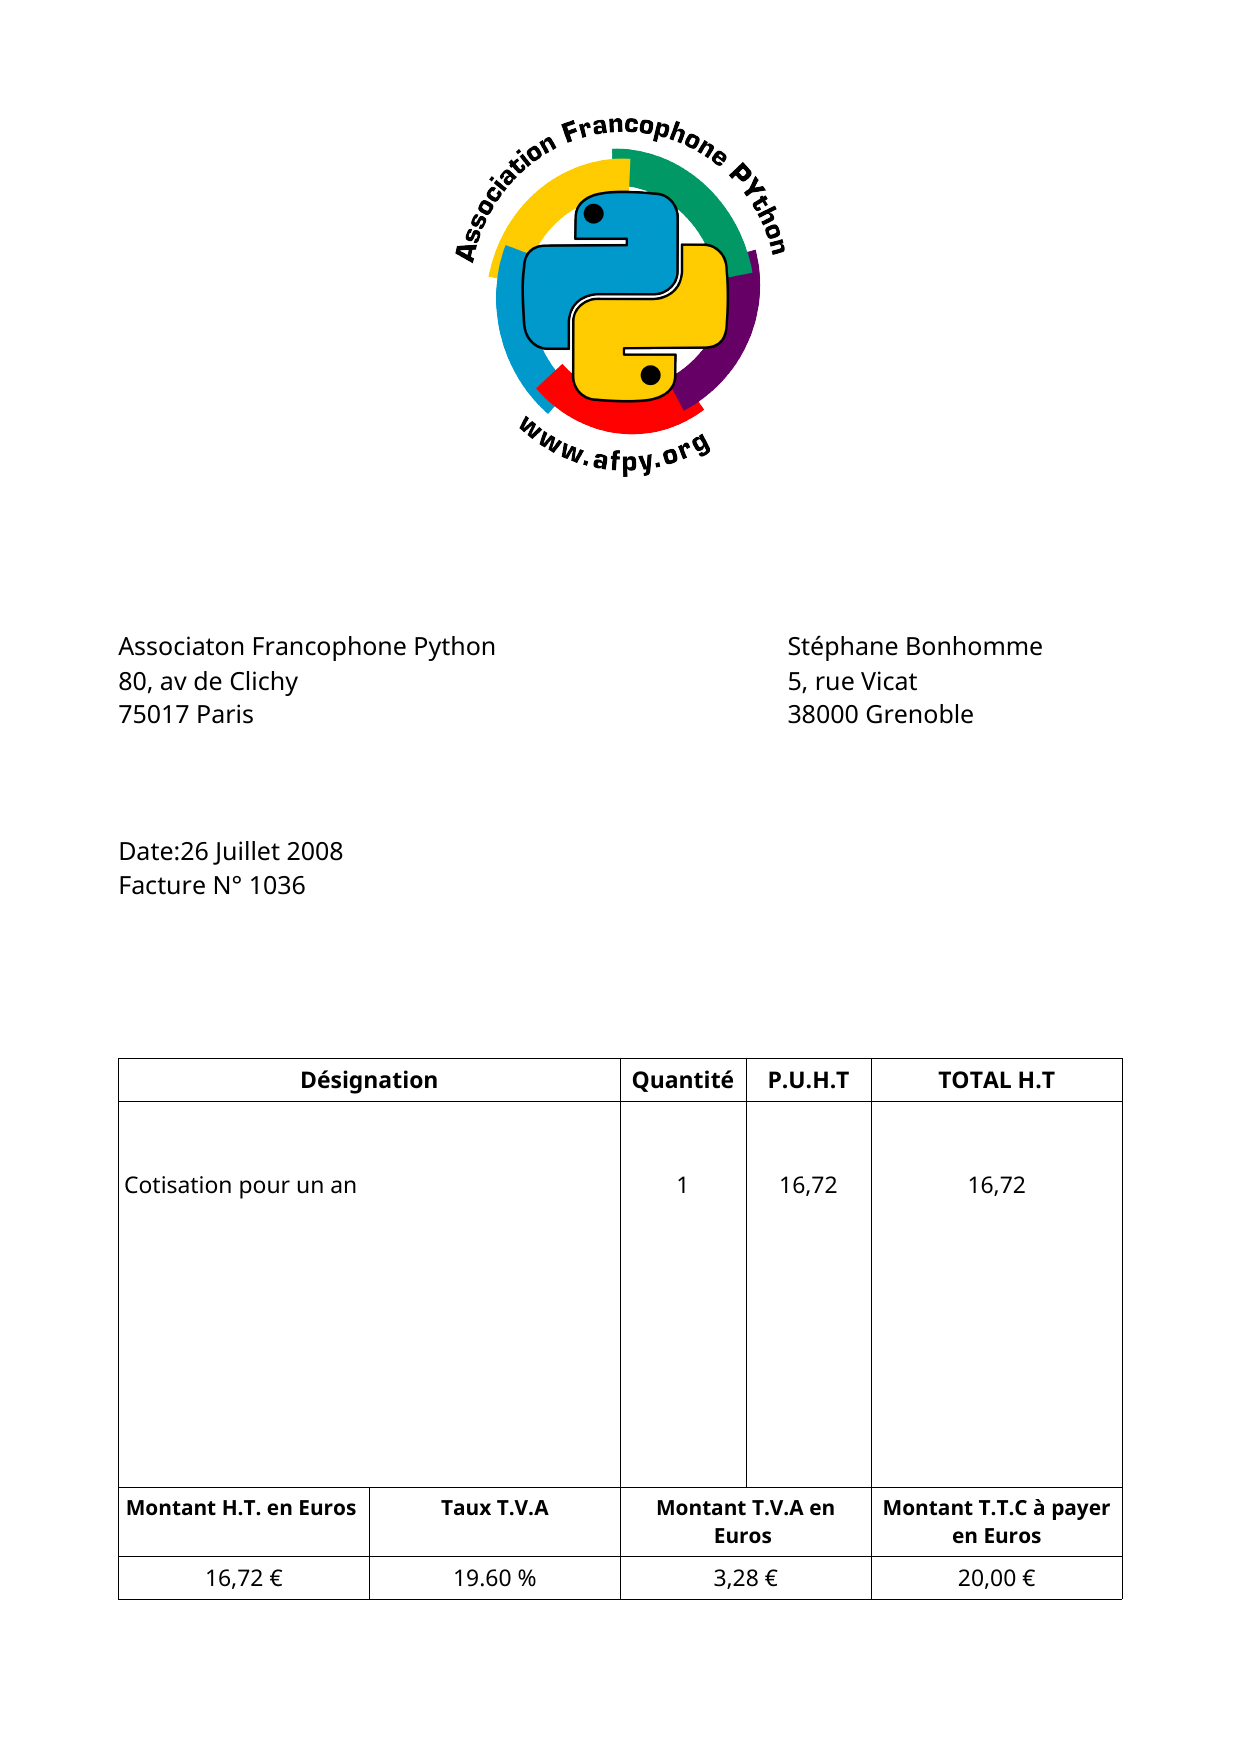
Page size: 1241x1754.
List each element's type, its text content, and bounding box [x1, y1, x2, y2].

text Facture N° 1036 [118, 867, 1122, 902]
table_cell 3,28 € [621, 1557, 871, 1598]
picture [455, 118, 785, 477]
table_header Montant T.T.C à payer en Euros [872, 1488, 1122, 1556]
table_cell 1 [621, 1102, 746, 1487]
table_header Stéphane Bonhomme 5, rue Vicat 38000 Grenoble [787, 629, 1122, 731]
table_header Montant H.T. en Euros [119, 1488, 369, 1556]
table_header Désignation [119, 1059, 620, 1101]
table_cell 16,72 [747, 1102, 871, 1487]
table_header Taux T.V.A [370, 1488, 620, 1556]
table_header Quantité [621, 1059, 746, 1101]
table_header Montant T.V.A en Euros [621, 1488, 871, 1556]
table_header [535, 629, 787, 731]
table_cell 19.60 % [370, 1557, 620, 1598]
table_header TOTAL H.T [872, 1059, 1122, 1101]
table_cell 16,72 [872, 1102, 1122, 1487]
table_cell Cotisation pour un an [119, 1102, 620, 1487]
text Date:26 Juillet 2008 [118, 833, 1122, 867]
table_header P.U.H.T [747, 1059, 871, 1101]
table_cell 20,00 € [872, 1557, 1122, 1598]
table_header Associaton Francophone Python 80, av de Clichy 75017 Paris [118, 629, 535, 731]
table_cell 16,72 € [119, 1557, 369, 1598]
